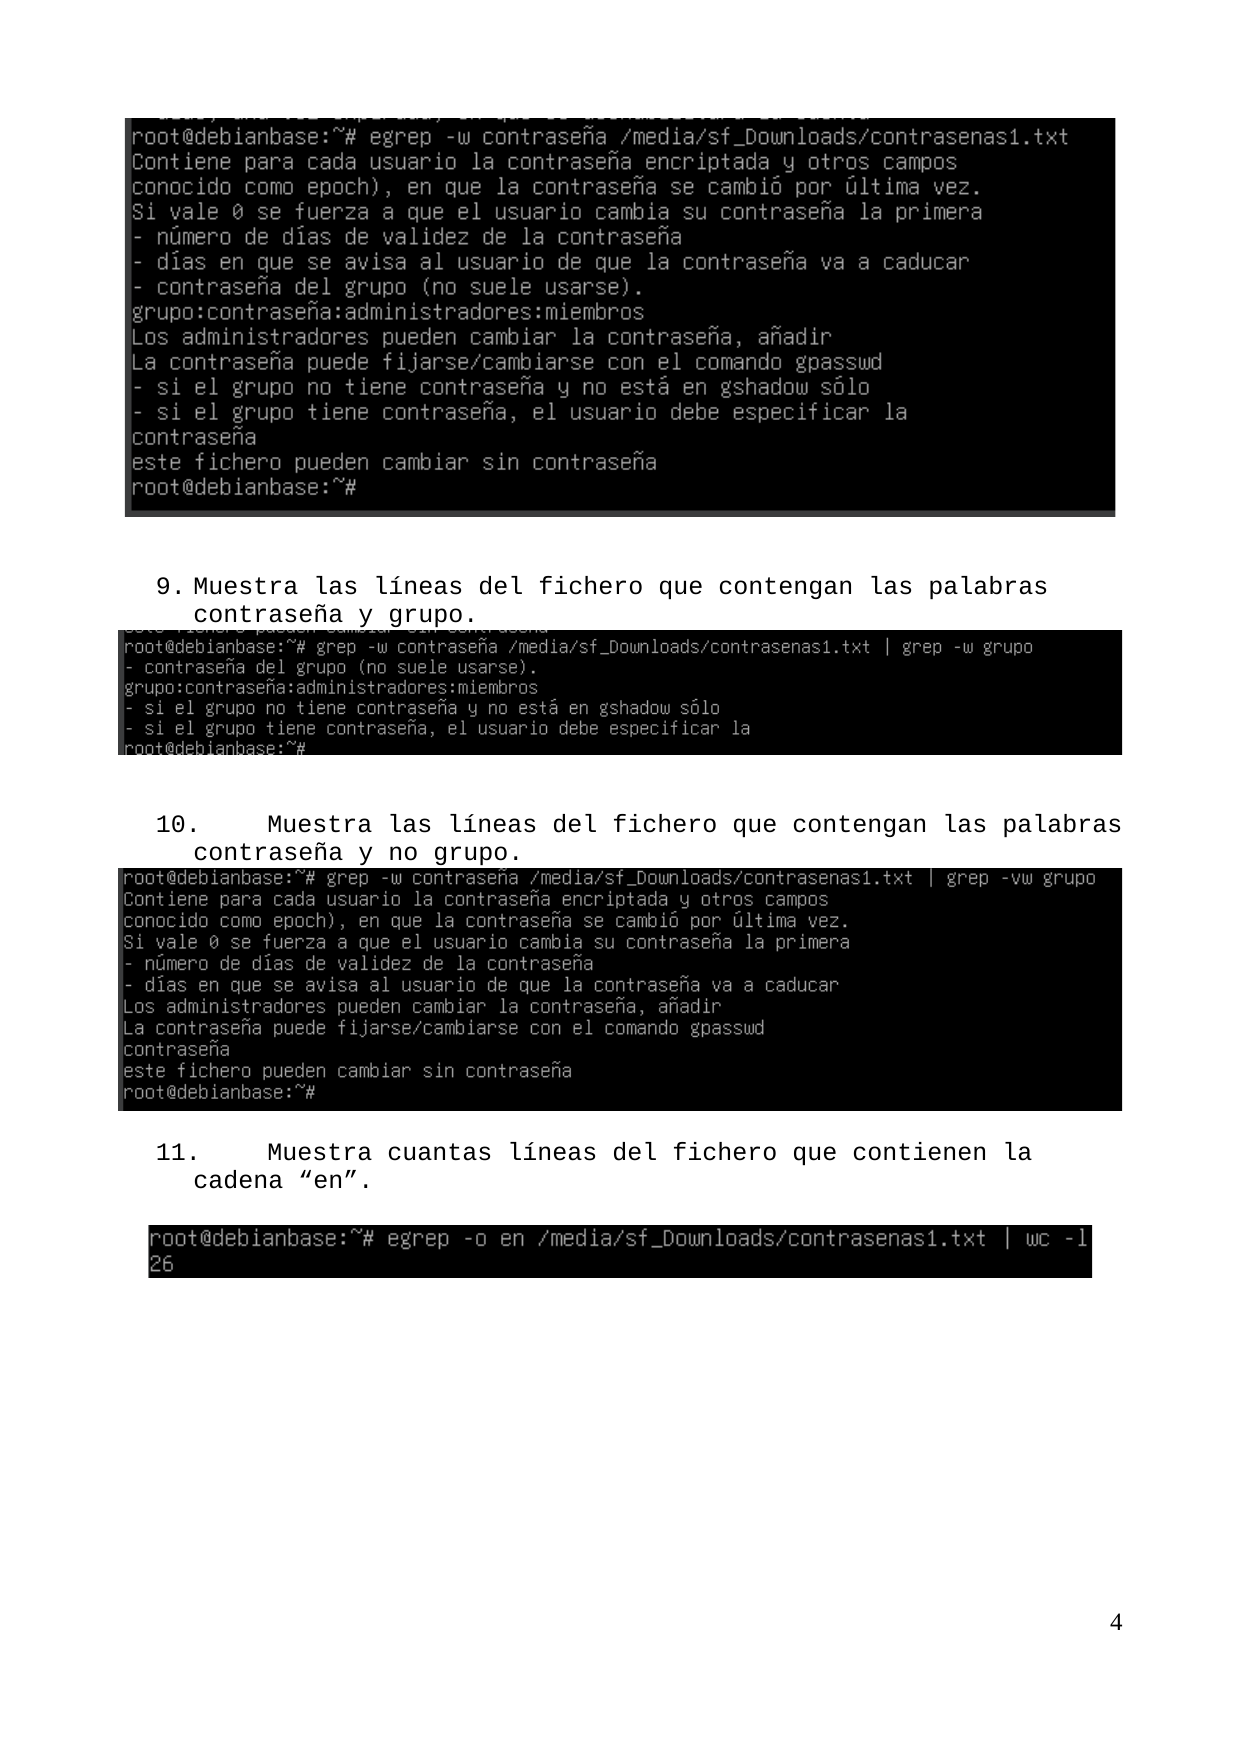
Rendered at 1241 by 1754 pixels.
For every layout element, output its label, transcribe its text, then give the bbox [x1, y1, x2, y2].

picture [118, 868, 1123, 1111]
picture [148, 1225, 1093, 1278]
list Muestra las líneas del fichero que contengan las palabras contraseña y grupo. [156, 573, 1122, 630]
picture [118, 630, 1123, 755]
list Muestra cuantas líneas del fichero que contienen la cadena “en”. [156, 1139, 1122, 1196]
list Muestra las líneas del fichero que contengan las palabras contraseña y no grupo. [156, 811, 1122, 868]
picture [124, 118, 1116, 517]
